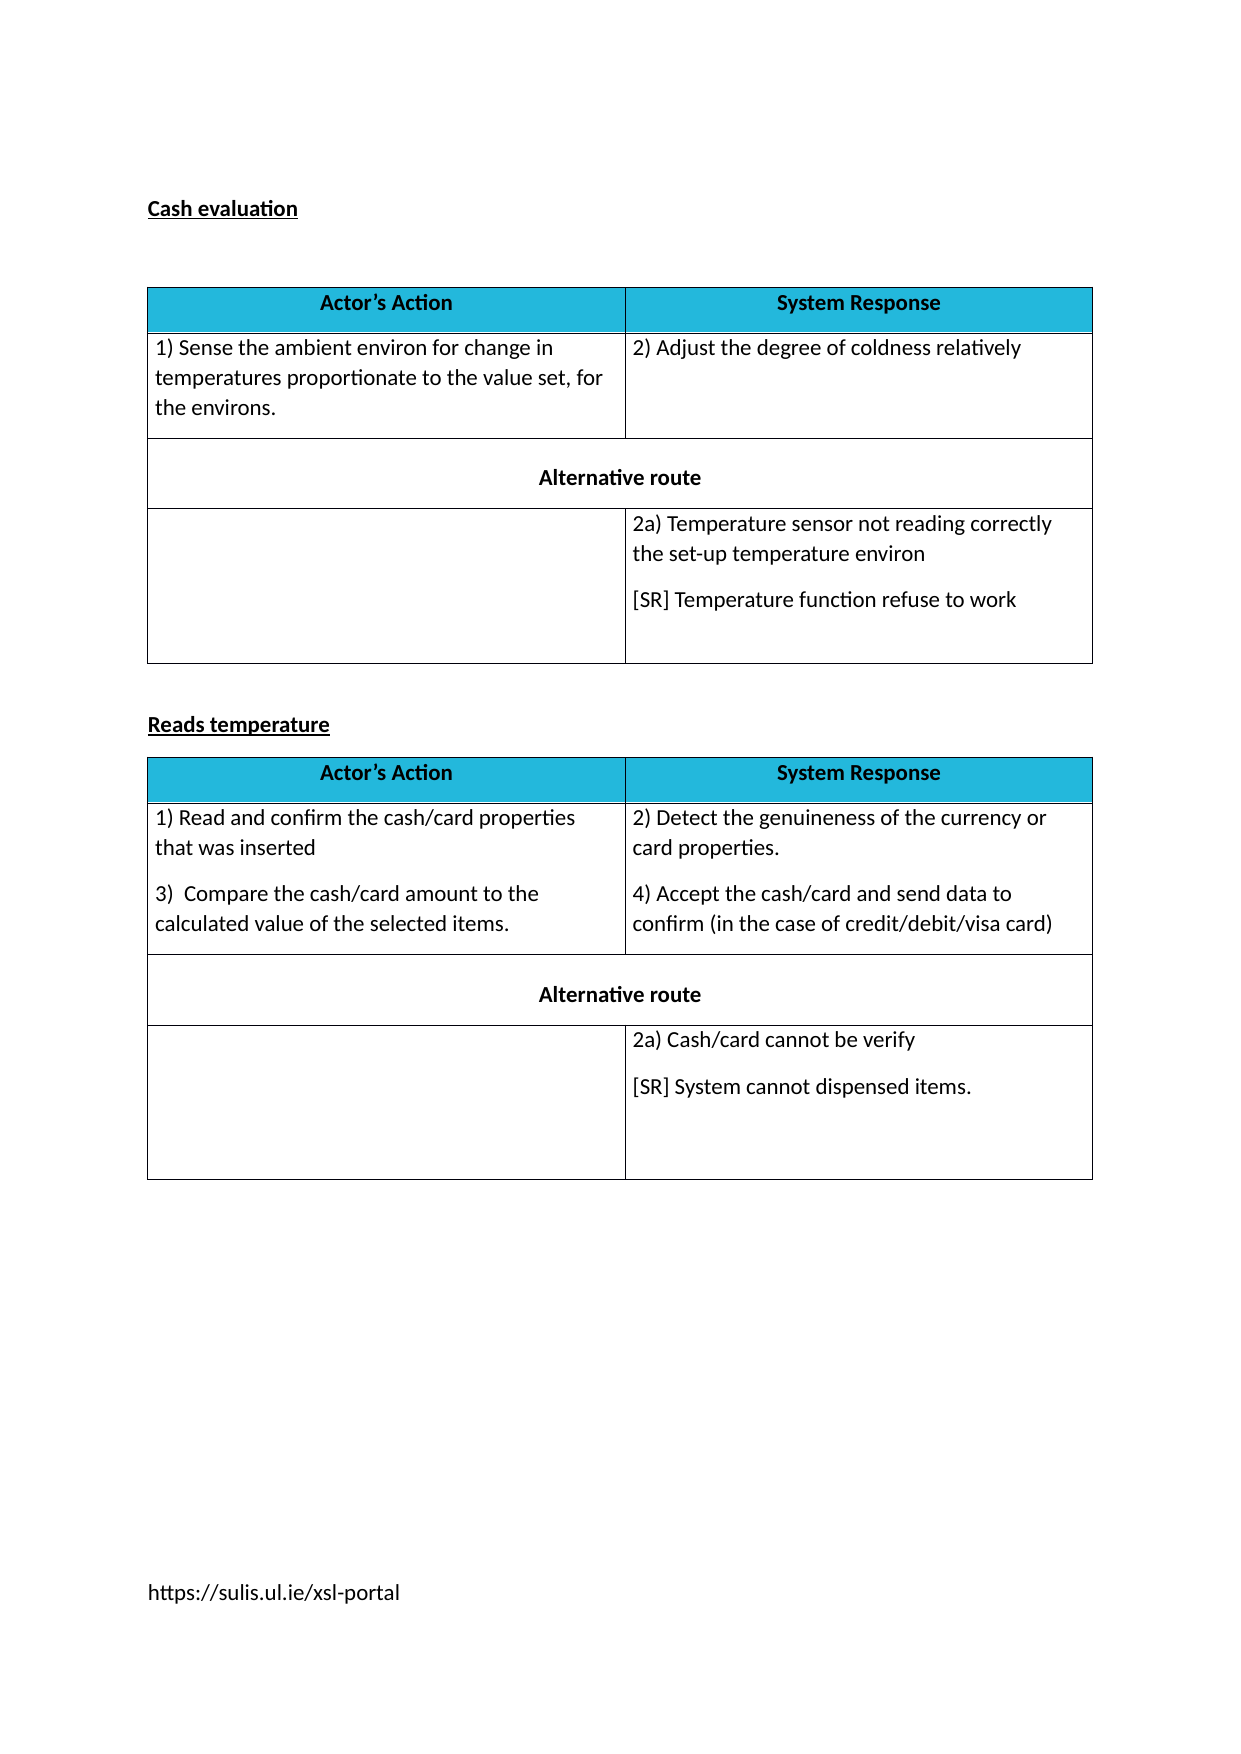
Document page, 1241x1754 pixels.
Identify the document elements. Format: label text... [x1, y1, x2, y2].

table_cell [148, 509, 625, 663]
table_cell 2a) Temperature sensor not reading correctly the set-up temperature environ [SR] Temperature function refuse to work [626, 509, 1092, 663]
table_cell 2) Adjust the degree of coldness relatively [626, 334, 1092, 437]
table_cell 2) Detect the genuineness of the currency or card properties. 4) Accept the cash/card and send data to confirm (in the case of credit/debit/visa card) [626, 804, 1092, 954]
table_header Actor’s Action [148, 758, 625, 802]
text Reads temperature [148, 710, 1093, 738]
table_cell [148, 1026, 625, 1179]
table_cell 2a) Cash/card cannot be verify [SR] System cannot dispensed items. [626, 1026, 1092, 1179]
table_cell Alternative route [148, 439, 1092, 508]
table_cell Alternative route [148, 955, 1092, 1024]
table_header Actor’s Action [148, 288, 625, 332]
table_cell 1) Read and confirm the cash/card properties that was inserted 3) Compare the cash/card amount to the calculated value of the selected items. [148, 804, 625, 954]
table_header System Response [626, 758, 1092, 802]
table_cell 1) Sense the ambient environ for change in temperatures proportionate to the value set, for the environs. [148, 334, 625, 437]
text Cash evaluation [148, 194, 1093, 222]
table_header System Response [626, 288, 1092, 332]
